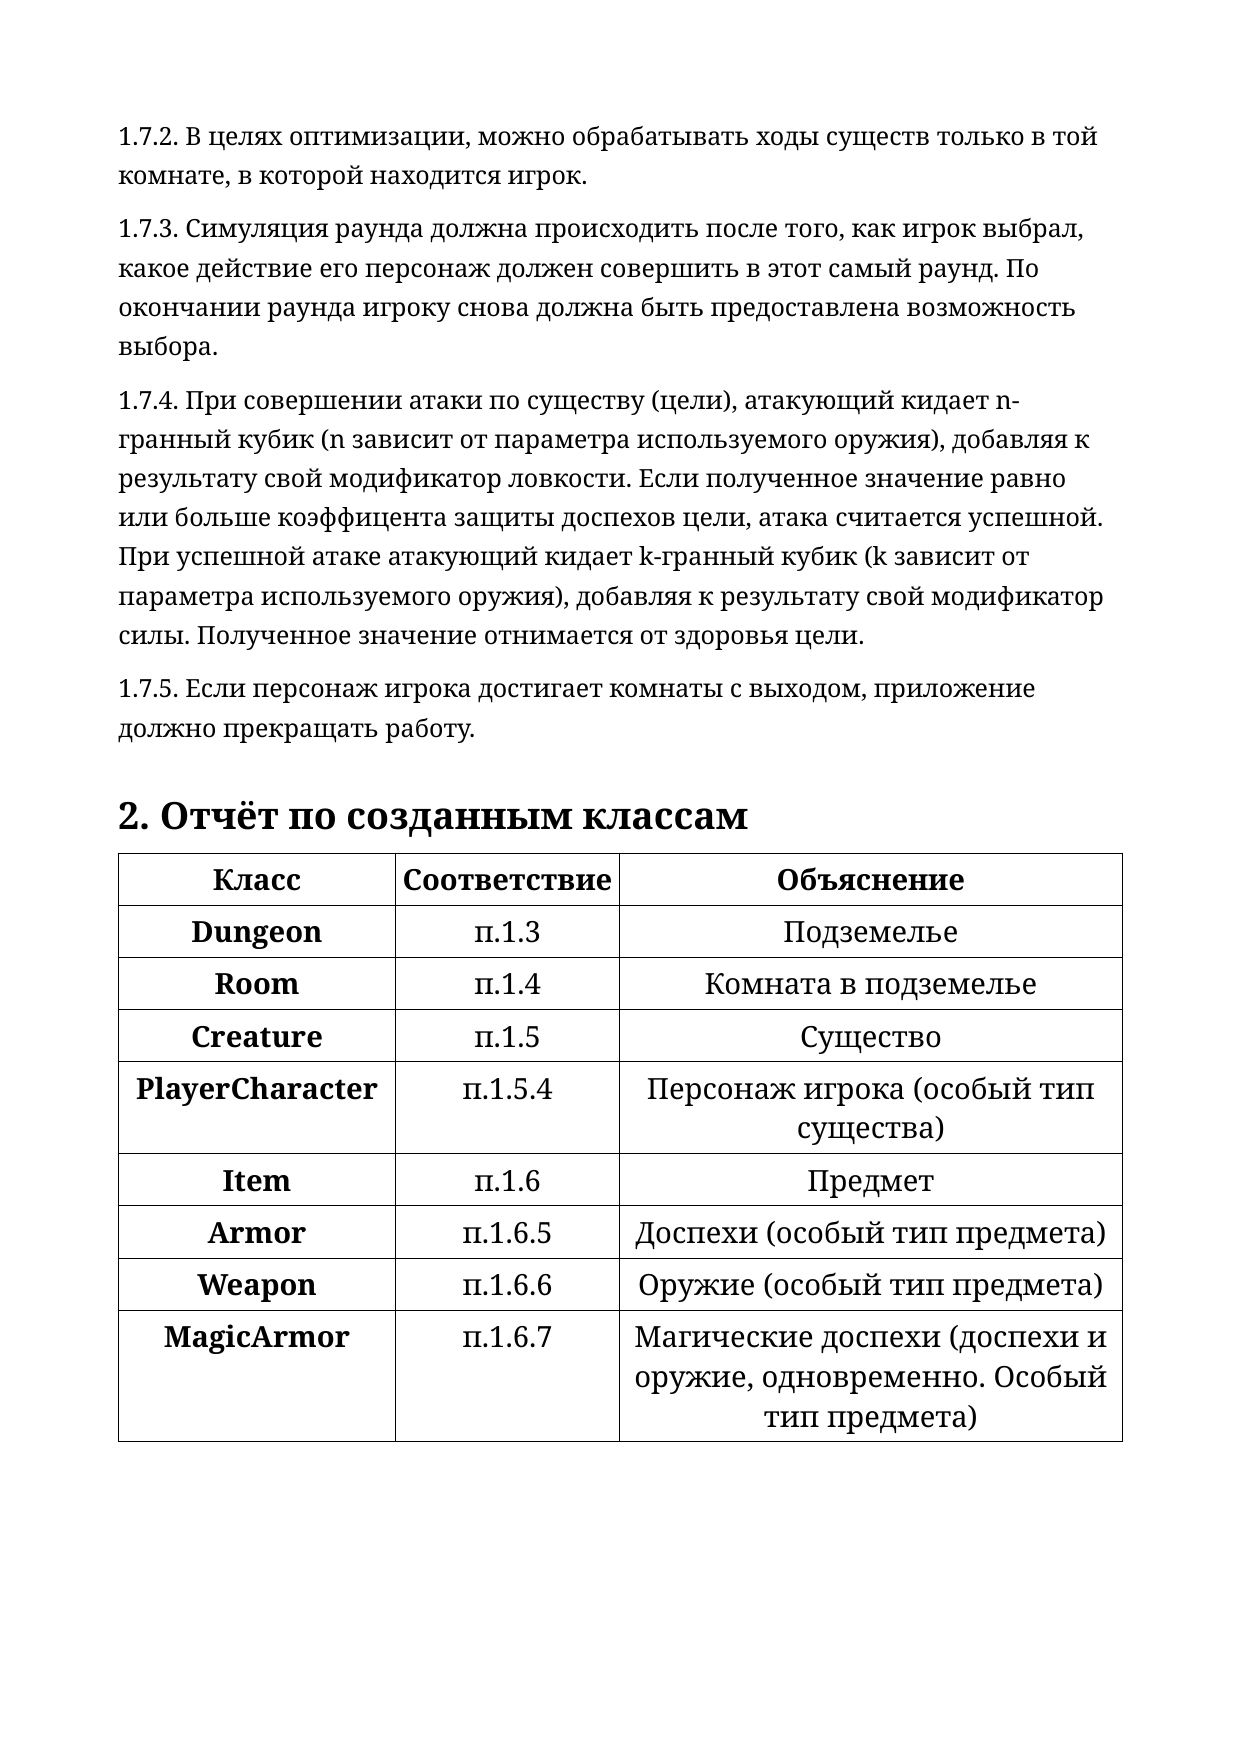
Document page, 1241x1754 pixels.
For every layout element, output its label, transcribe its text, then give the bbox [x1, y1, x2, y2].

table_header Соответствие [396, 854, 619, 905]
table_cell Оружие (особый тип предмета) [620, 1259, 1122, 1310]
table_cell п.1.5.4 [396, 1062, 619, 1153]
table_cell MagicArmor [119, 1311, 395, 1441]
table_cell Item [119, 1154, 395, 1205]
table_cell Магические доспехи (доспехи и оружие, одновременно. Особый тип предмета) [620, 1311, 1122, 1441]
table_cell п.1.6.6 [396, 1259, 619, 1310]
text 1.7.2. В целях оптимизации, можно обрабатывать ходы существ только в той комнате, в которой находится игрок. [118, 118, 1122, 191]
table_cell Weapon [119, 1259, 395, 1310]
table_cell Доспехи (особый тип предмета) [620, 1206, 1122, 1257]
table_cell Персонаж игрока (особый тип существа) [620, 1062, 1122, 1153]
table_cell Armor [119, 1206, 395, 1257]
table_cell п.1.6 [396, 1154, 619, 1205]
table_cell Room [119, 958, 395, 1009]
table_header Объяснение [620, 854, 1122, 905]
table_cell Подземелье [620, 906, 1122, 957]
table_cell п.1.4 [396, 958, 619, 1009]
table_cell п.1.6.5 [396, 1206, 619, 1257]
table_cell п.1.3 [396, 906, 619, 957]
text 1.7.3. Симуляция раунда должна происходить после того, как игрок выбрал, какое действие его персонаж должен совершить в этот самый раунд. По окончании раунда игроку снова должна быть предоставлена возможность выбора. [118, 211, 1122, 363]
text 1.7.4. При совершении атаки по существу (цели), атакующий кидает n-гранный кубик (n зависит от параметра используемого оружия), добавляя к результату свой модификатор ловкости. Если полученное значение равно или больше коэффицента защиты доспехов цели, атака считается успешной. При успешной атаке атакующий кидает k-гранный кубик (k зависит от параметра используемого оружия), добавляя к результату свой модификатор силы. Полученное значение отнимается от здоровья цели. [118, 382, 1122, 651]
table_cell п.1.6.7 [396, 1311, 619, 1441]
table_cell Предмет [620, 1154, 1122, 1205]
table_cell Creature [119, 1010, 395, 1061]
subtitle 2. Отчёт по созданным классам [118, 789, 1122, 840]
text 1.7.5. Если персонаж игрока достигает комнаты с выходом, приложение должно прекращать работу. [118, 671, 1122, 744]
table_cell п.1.5 [396, 1010, 619, 1061]
table_cell Dungeon [119, 906, 395, 957]
table_cell Существо [620, 1010, 1122, 1061]
table_cell Комната в подземелье [620, 958, 1122, 1009]
table_cell PlayerCharacter [119, 1062, 395, 1153]
table_header Класс [119, 854, 395, 905]
